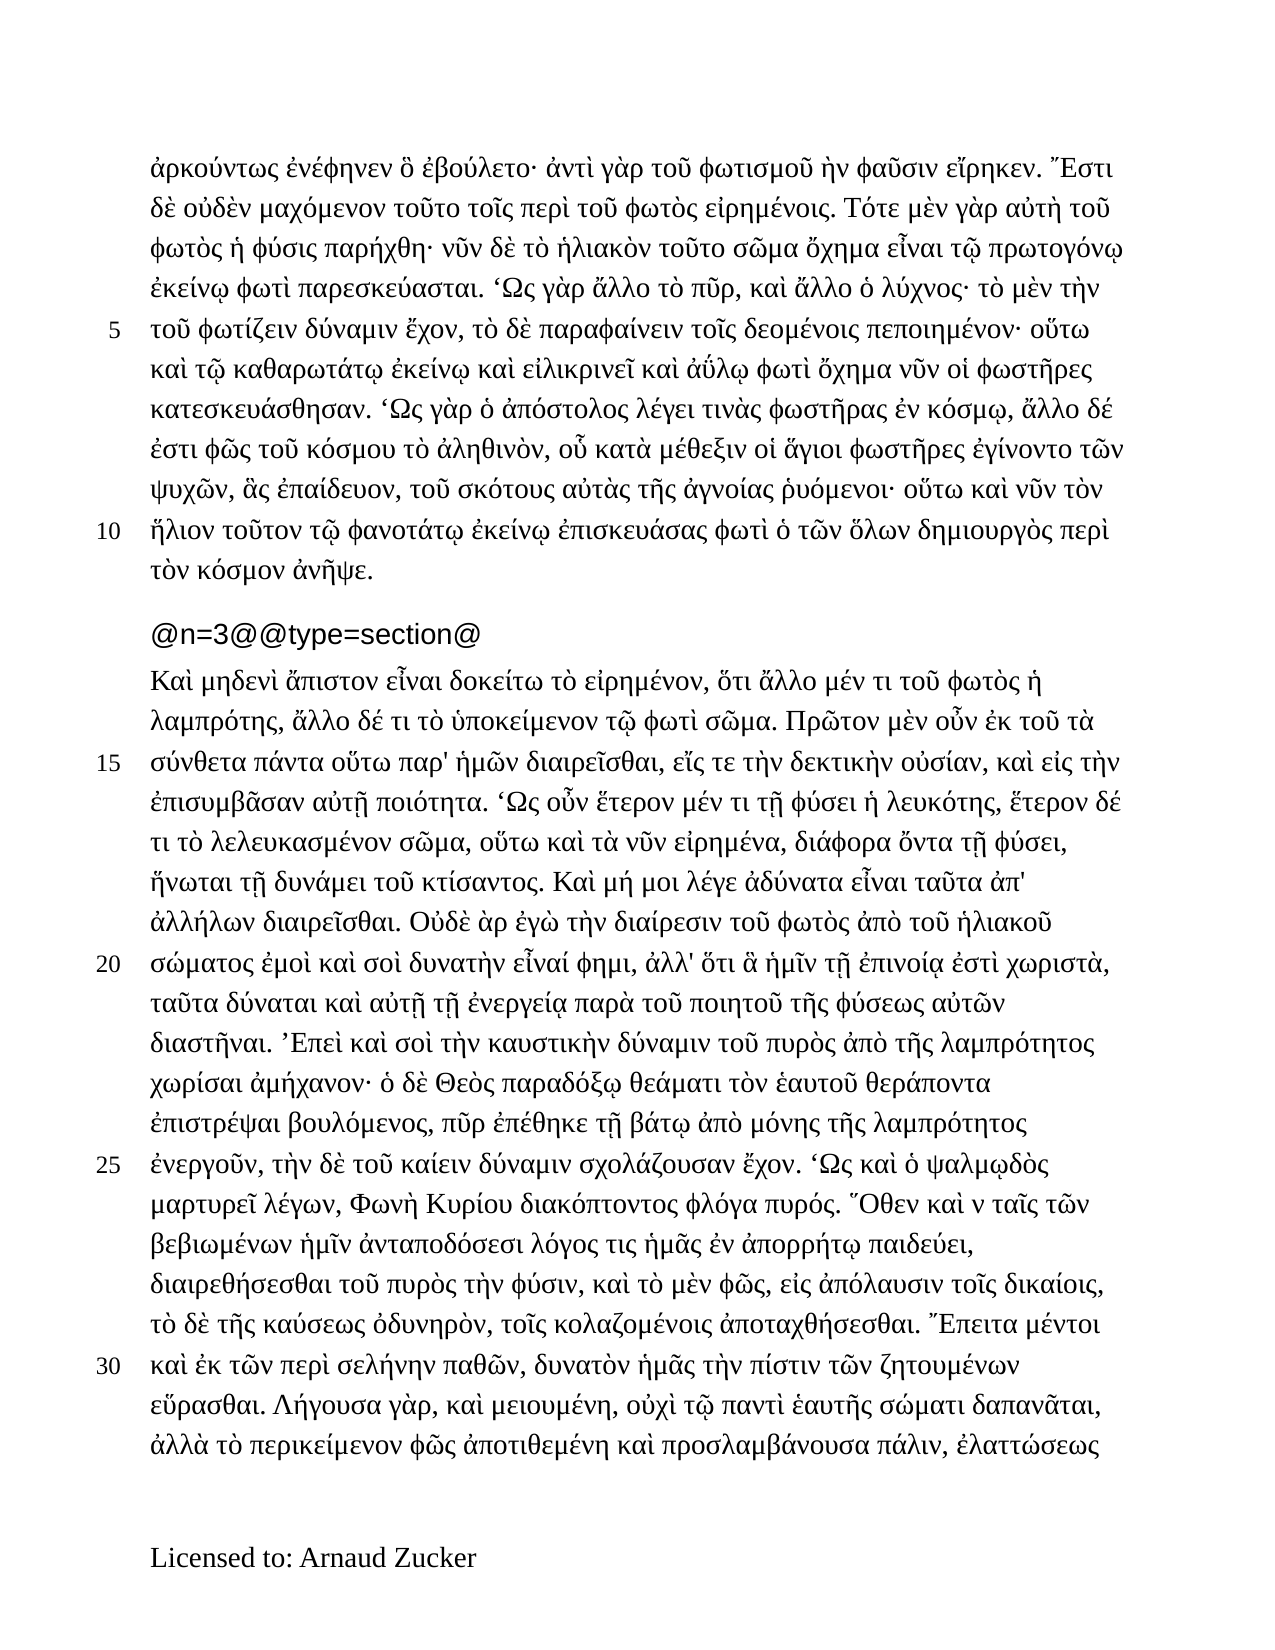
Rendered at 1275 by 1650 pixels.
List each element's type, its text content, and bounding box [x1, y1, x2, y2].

subtitle @n=3@@type=section@ [150, 617, 1125, 651]
text ἀρκούντως ἐνέϕηνεν ὃ ἐβούλετο· ἀντὶ γὰρ τοῦ ϕωτισμοῦ ὴν ϕαῦσιν εἴρηκεν. ῎Εστι δὲ οὐδὲν μαχόμενον τοῦτο τοῖς περὶ τοῦ ϕωτὸς εἰρημένοις. Τότε μὲν γὰρ αὐτὴ τοῦ ϕωτὸς ἡ ϕύσις παρήχθη· νῦν δὲ τὸ ἡλιακὸν τοῦτο σῶμα ὄχημα εἶναι τῷ πρωτογόνῳ ἐκείνῳ ϕωτὶ παρεσκεύασται. ‘Ως γὰρ ἄλλο τὸ πῦρ, καὶ ἄλλο ὁ λύχνος· τὸ μὲν τὴν τοῦ ϕωτίζειν δύναμιν ἔχον, τὸ δὲ παραϕαίνειν τοῖς δεομένοις πεποιημένον· οὕτω καὶ τῷ καθαρωτάτῳ ἐκείνῳ καὶ εἰλικρινεῖ καὶ ἀΰλῳ ϕωτὶ ὄχημα νῦν οἱ ϕωστῆρες κατεσκευάσθησαν. ‘Ως γὰρ ὁ ἀπόστολος λέγει τινὰς ϕωστῆρας ἐν κόσμῳ, ἄλλο δέ ἐστι ϕῶς τοῦ κόσμου τὸ ἀληθινὸν, οὗ κατὰ μέθεξιν οἱ ἅγιοι ϕωστῆρες ἐγίνοντο τῶν ψυχῶν, ἃς ἐπαίδευον, τοῦ σκότους αὐτὰς τῆς ἀγνοίας ῥυόμενοι· οὕτω καὶ νῦν τὸν ἥλιον τοῦτον τῷ ϕανοτάτῳ ἐκείνῳ ἐπισκευάσας ϕωτὶ ὁ τῶν ὅλων δημιουργὸς περὶ τὸν κόσμον ἀνῆψε. [150, 150, 1125, 586]
text Καὶ μηδενὶ ἄπιστον εἶναι δοκείτω τὸ εἰρημένον, ὅτι ἄλλο μέν τι τοῦ ϕωτὸς ἡ λαμπρότης, ἄλλο δέ τι τὸ ὑποκείμενον τῷ ϕωτὶ σῶμα. Πρῶτον μὲν οὖν ἐκ τοῦ τὰ σύνθετα πάντα οὕτω παρ' ἡμῶν διαιρεῖσθαι, εἴς τε τὴν δεκτικὴν οὐσίαν, καὶ εἰς τὴν ἐπισυμβᾶσαν αὐτῇ ποιότητα. ‘Ως οὖν ἕτερον μέν τι τῇ ϕύσει ἡ λευκότης, ἕτερον δέ τι τὸ λελευκασμένον σῶμα, οὕτω καὶ τὰ νῦν εἰρημένα, διάϕορα ὄντα τῇ ϕύσει, ἥνωται τῇ δυνάμει τοῦ κτίσαντος. Καὶ μή μοι λέγε ἀδύνατα εἶναι ταῦτα ἀπ' ἀλλήλων διαιρεῖσθαι. Οὐδὲ ὰρ ἐγὼ τὴν διαίρεσιν τοῦ ϕωτὸς ἀπὸ τοῦ ἡλιακοῦ σώματος ἐμοὶ καὶ σοὶ δυνατὴν εἶναί ϕημι, ἀλλ' ὅτι ἃ ἡμῖν τῇ ἐπινοίᾳ ἐστὶ χωριστὰ, ταῦτα δύναται καὶ αὐτῇ τῇ ἐνεργείᾳ παρὰ τοῦ ποιητοῦ τῆς ϕύσεως αὐτῶν διαστῆναι. ’Επεὶ καὶ σοὶ τὴν καυστικὴν δύναμιν τοῦ πυρὸς ἀπὸ τῆς λαμπρότητος χωρίσαι ἀμήχανον· ὁ δὲ Θεὸς παραδόξῳ θεάματι τὸν ἑαυτοῦ θεράποντα ἐπιστρέψαι βουλόμενος, πῦρ ἐπέθηκε τῇ βάτῳ ἀπὸ μόνης τῆς λαμπρότητος ἐνεργοῦν, τὴν δὲ τοῦ καίειν δύναμιν σχολάζουσαν ἔχον. ‘Ως καὶ ὁ ψαλμῳδὸς μαρτυρεῖ λέγων, Φωνὴ Κυρίου διακόπτοντος ϕλόγα πυρός. ῞Οθεν καὶ ν ταῖς τῶν βεβιωμένων ἡμῖν ἀνταποδόσεσι λόγος τις ἡμᾶς ἐν ἀπορρήτῳ παιδεύει, διαιρεθήσεσθαι τοῦ πυρὸς τὴν ϕύσιν, καὶ τὸ μὲν ϕῶς, εἰς ἀπόλαυσιν τοῖς δικαίοις, τὸ δὲ τῆς καύσεως ὀδυνηρὸν, τοῖς κολαζομένοις ἀποταχθήσεσθαι. ῎Επειτα μέντοι καὶ ἐκ τῶν περὶ σελήνην παθῶν, δυνατὸν ἡμᾶς τὴν πίστιν τῶν ζητουμένων εὕρασθαι. Λήγουσα γὰρ, καὶ μειουμένη, οὐχὶ τῷ παντὶ ἑαυτῆς σώματι δαπανᾶται, ἀλλὰ τὸ περικείμενον ϕῶς ἀποτιθεμένη καὶ προσλαμβάνουσα πάλιν, ἐλαττώσεως [150, 663, 1125, 1461]
